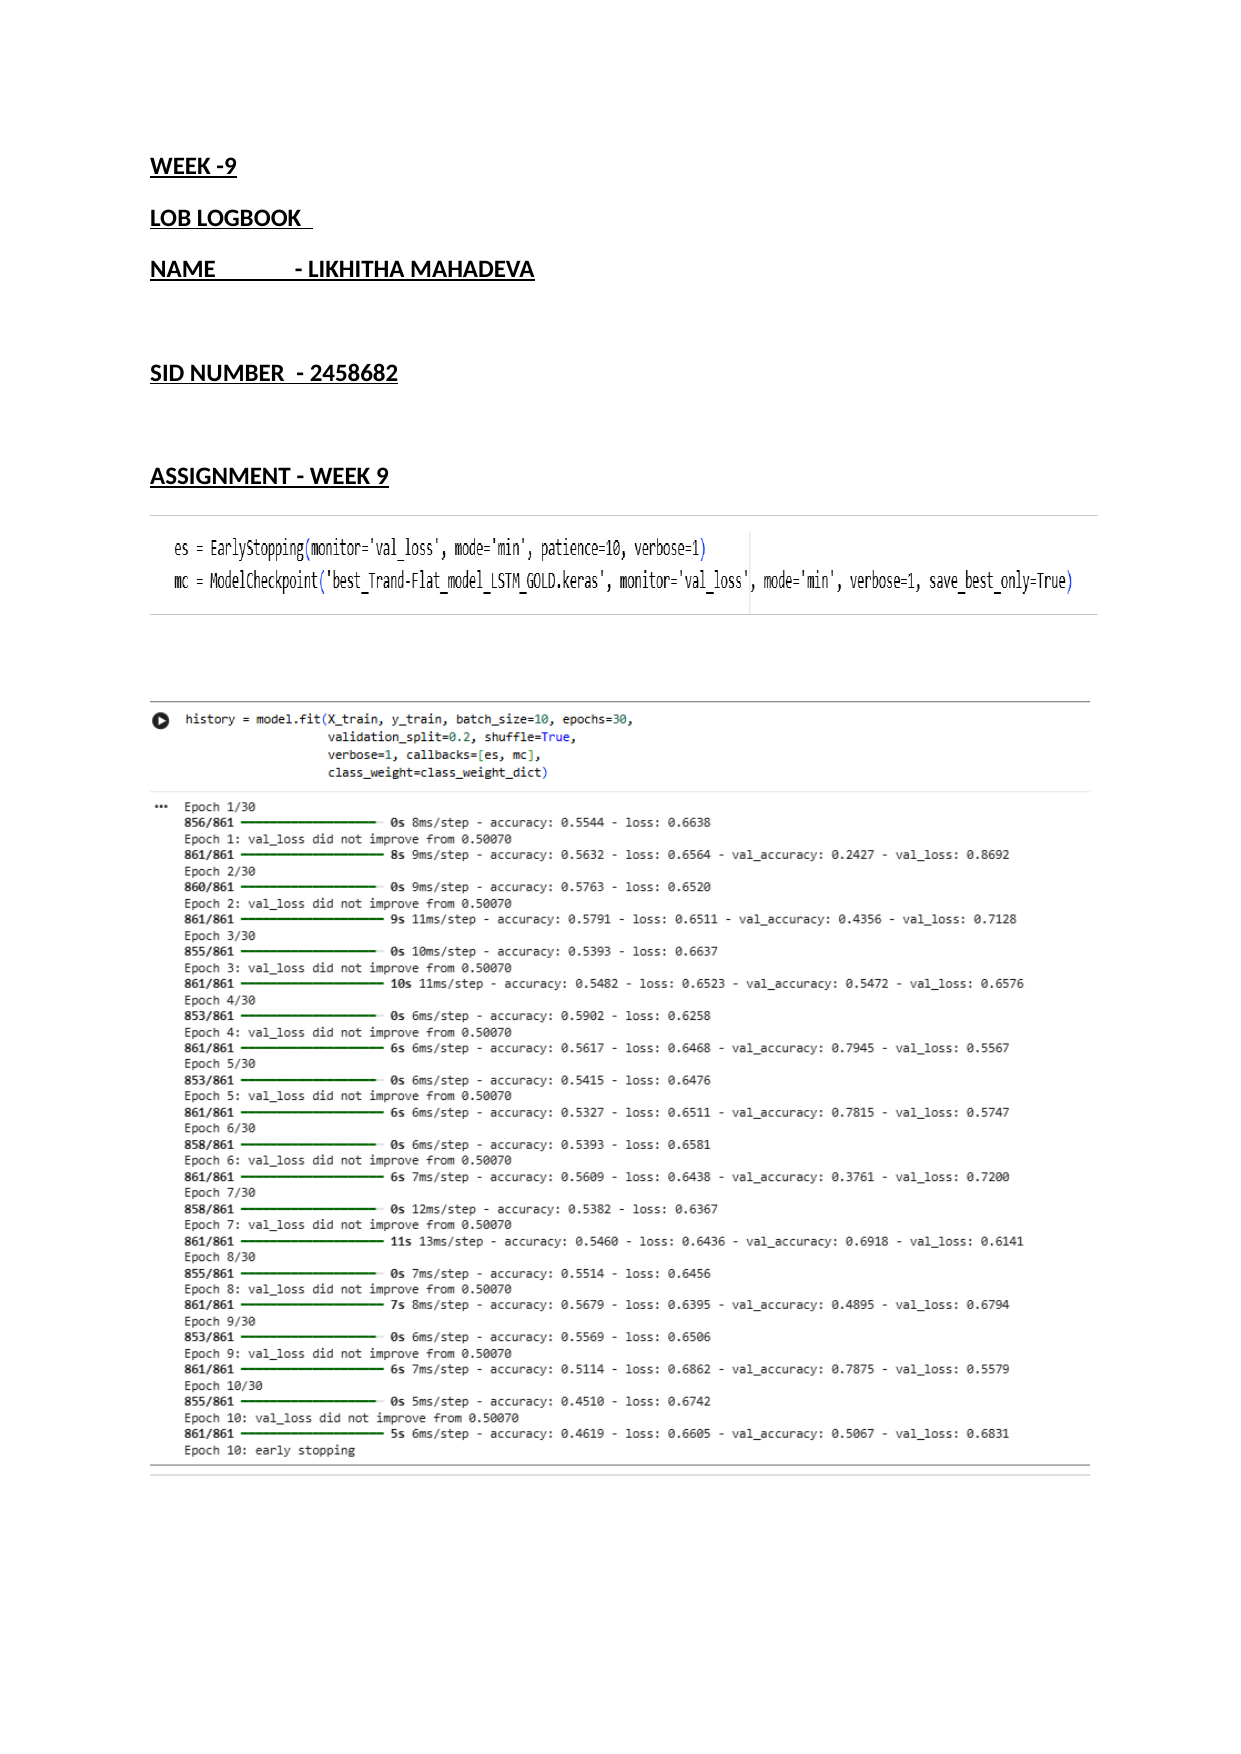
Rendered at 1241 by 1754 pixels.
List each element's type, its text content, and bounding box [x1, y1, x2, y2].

text LOB LOGBOOK [150, 202, 1090, 232]
text WEEK -9 [150, 150, 1090, 181]
text ASSIGNMENT - WEEK 9 [150, 460, 1090, 491]
text NAME - LIKHITHA MAHADEVA [150, 253, 1090, 284]
text SID NUMBER - 2458682 [150, 357, 1090, 387]
